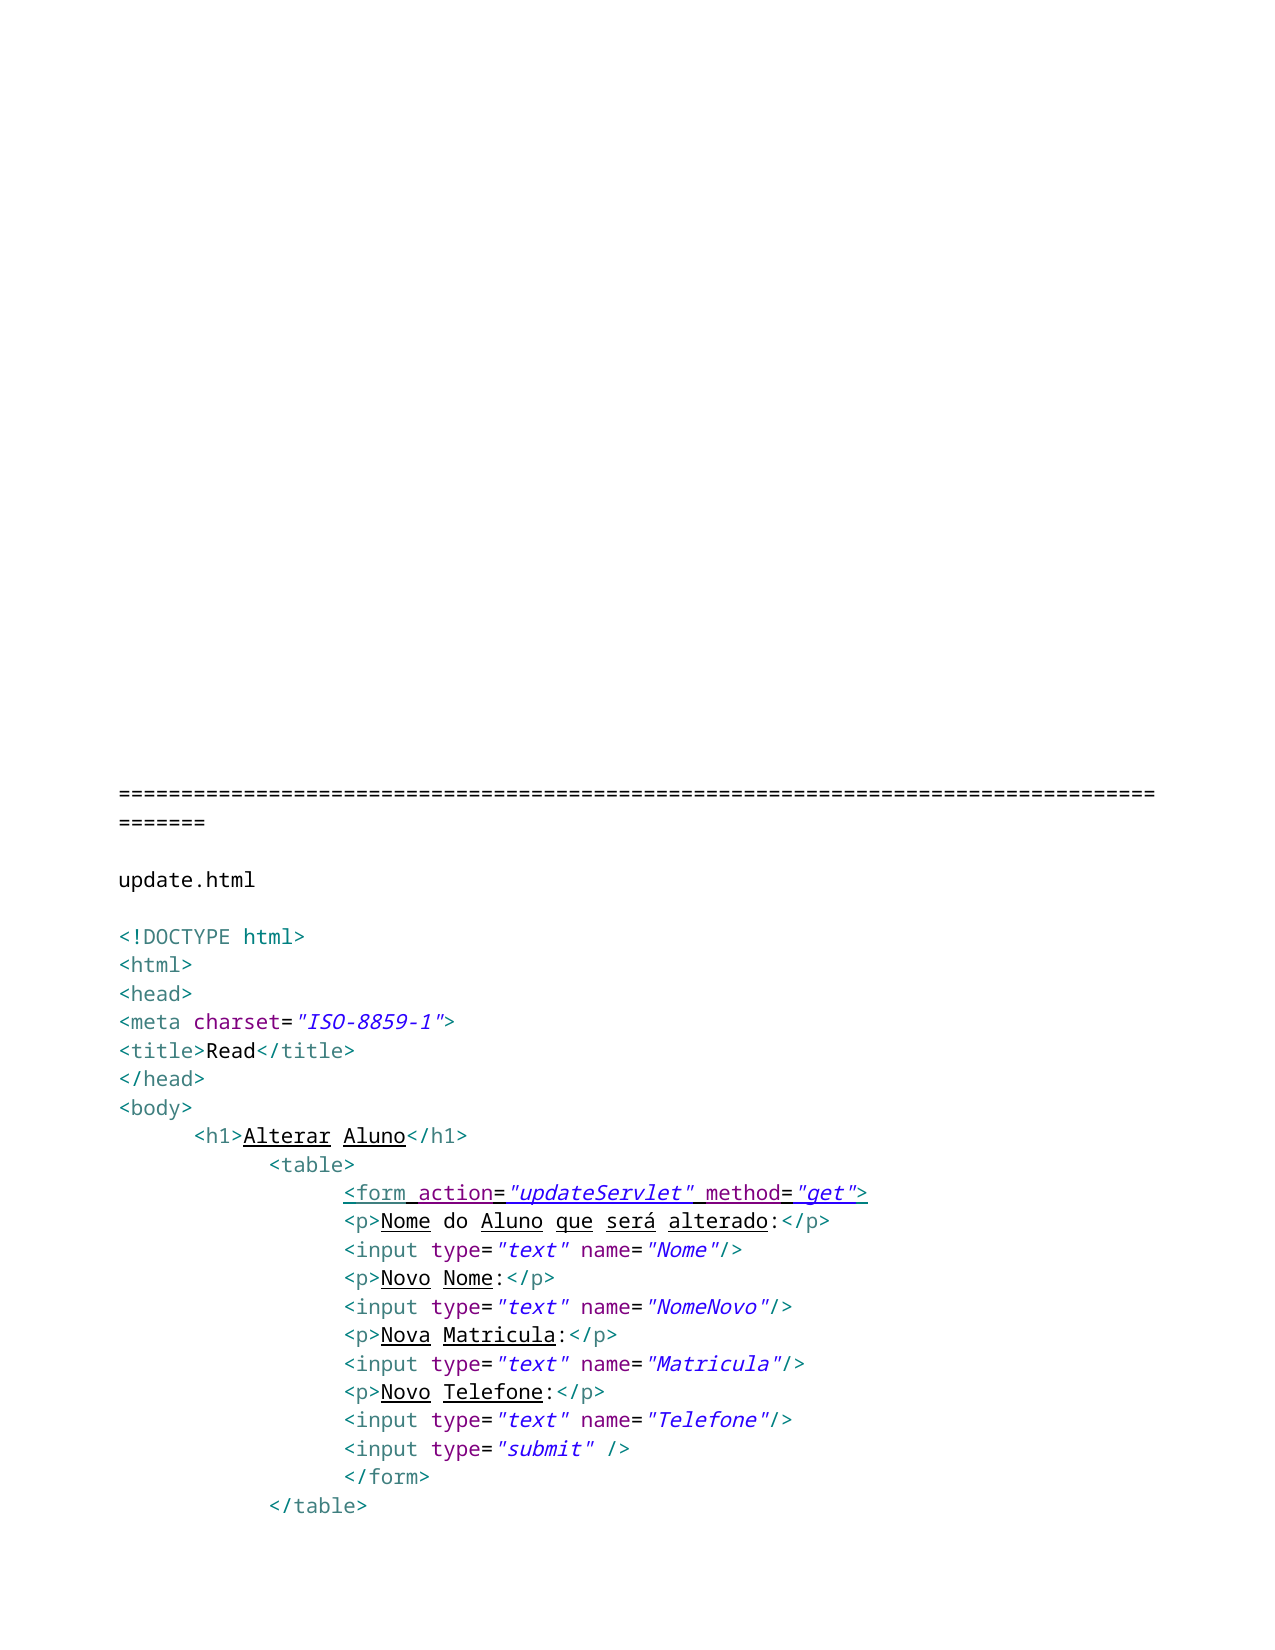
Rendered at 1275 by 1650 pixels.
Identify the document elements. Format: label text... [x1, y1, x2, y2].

text <p>Novo Telefone:</p> [118, 1377, 1157, 1406]
text <h1>Alterar Aluno</h1> [118, 1121, 1157, 1150]
text <form action="updateServlet" method="get"> [118, 1178, 1157, 1207]
text <p>Nome do Aluno que será alterado:</p> [118, 1207, 1157, 1235]
text ========================================================================================== [118, 779, 1157, 836]
text <input type="text" name="NomeNovo"/> [118, 1292, 1157, 1320]
text <title>Read</title> [118, 1036, 1157, 1064]
text </head> [118, 1064, 1157, 1093]
text update.html [118, 865, 1157, 893]
text <p>Nova Matricula:</p> [118, 1320, 1157, 1349]
text <input type="text" name="Matricula"/> [118, 1349, 1157, 1377]
text <html> [118, 951, 1157, 979]
text <head> [118, 979, 1157, 1007]
text <input type="text" name="Nome"/> [118, 1235, 1157, 1263]
text </form> [118, 1462, 1157, 1491]
text <p>Novo Nome:</p> [118, 1263, 1157, 1292]
text <meta charset="ISO-8859-1"> [118, 1007, 1157, 1036]
text <!DOCTYPE html> [118, 922, 1157, 951]
text <table> [118, 1150, 1157, 1178]
text <body> [118, 1093, 1157, 1121]
text </table> [118, 1491, 1157, 1519]
text <input type="text" name="Telefone"/> [118, 1406, 1157, 1434]
text <input type="submit" /> [118, 1434, 1157, 1462]
